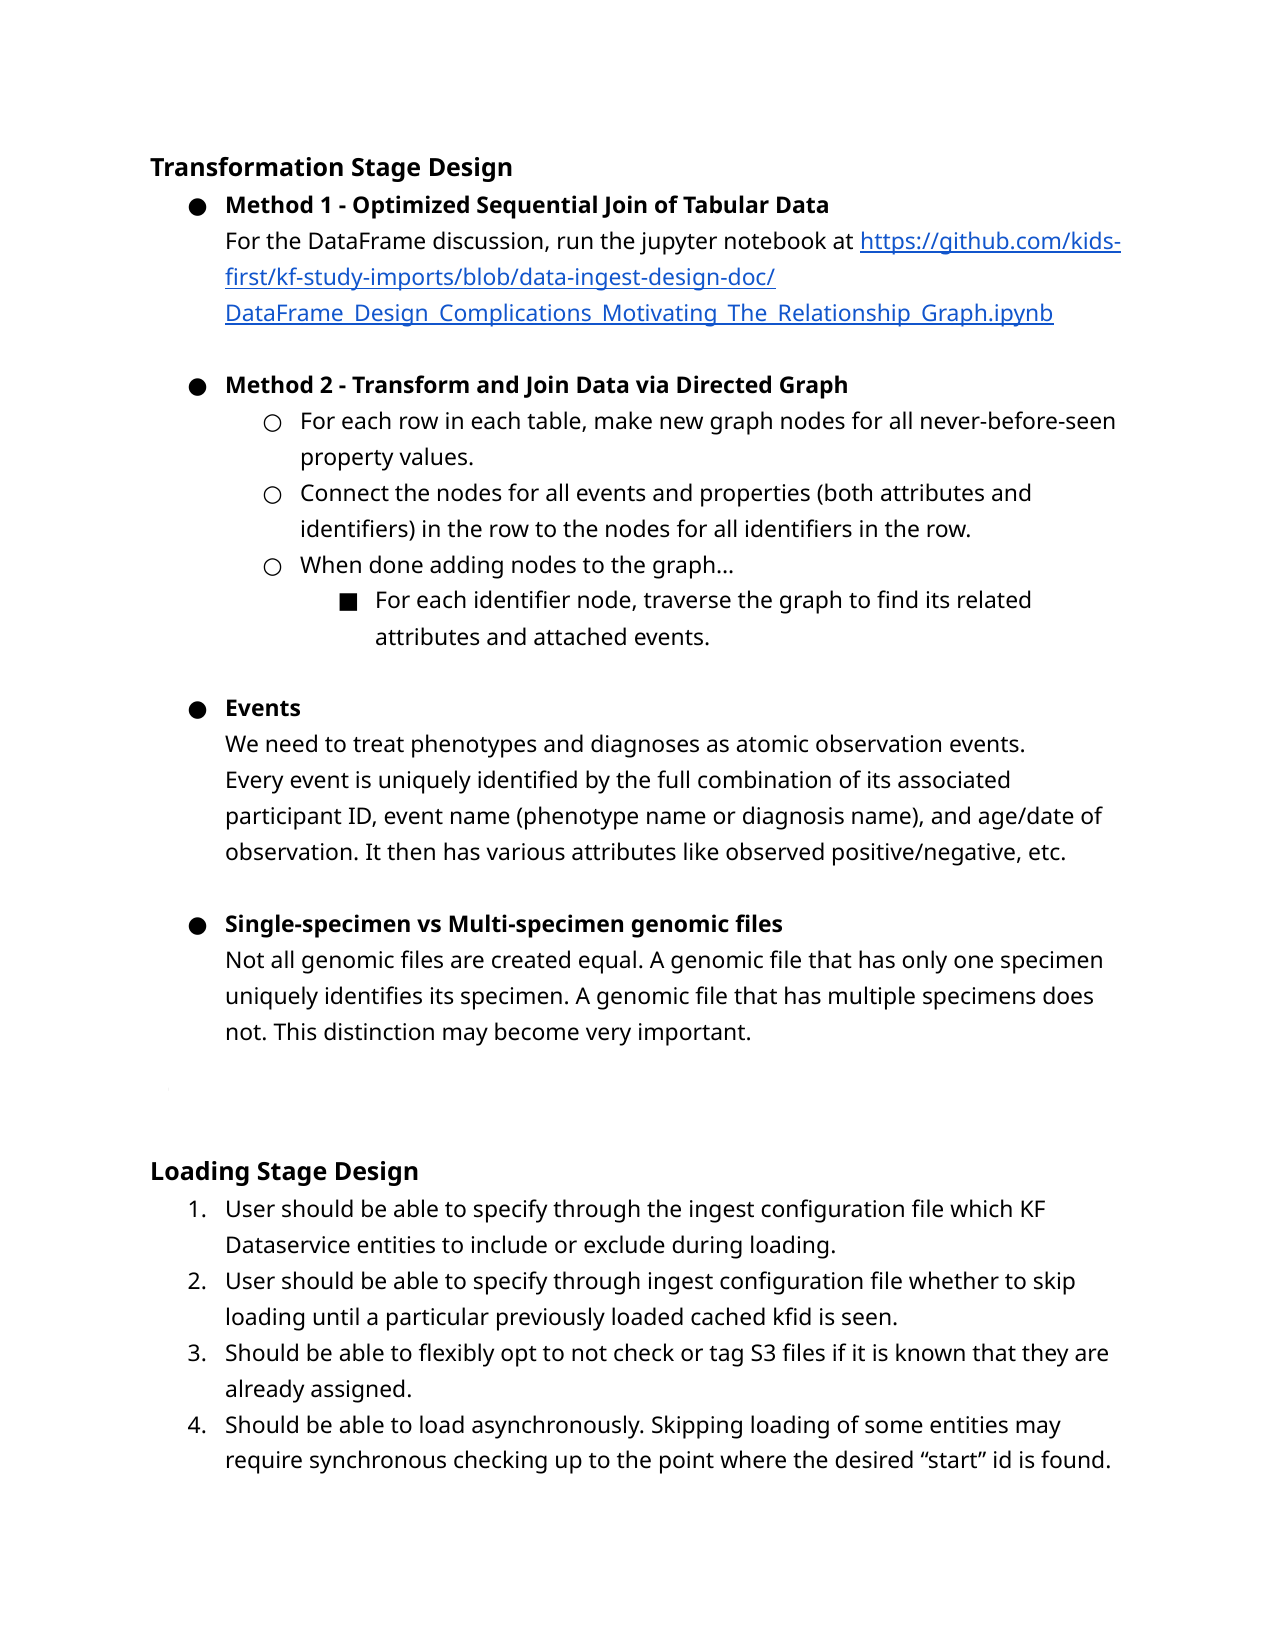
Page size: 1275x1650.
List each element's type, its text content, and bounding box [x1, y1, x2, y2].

list Method 1 - Optimized Sequential Join of Tabular Data [187, 189, 1125, 220]
text For the DataFrame discussion, run the jupyter notebook at https://github.com/kids-first/kf-study-imports/blob/data-ingest-design-doc/DataFrame_Design_Complications_Motivating_The_Relationship_Graph.ipynb [225, 225, 1125, 328]
text Every event is uniquely identified by the full combination of its associated participant ID, event name (phenotype name or diagnosis name), and age/date of observation. It then has various attributes like observed positive/negative, etc. [225, 764, 1125, 867]
list User should be able to specify through ingest configuration file whether to skip loading until a particular previously loaded cached kfid is seen. [187, 1265, 1125, 1332]
list Events [187, 692, 1125, 723]
list When done adding nodes to the graph… [262, 548, 1125, 580]
text Not all genomic files are created equal. A genomic file that has only one specimen uniquely identifies its specimen. A genomic file that has multiple specimens does not. This distinction may become very important. [225, 944, 1125, 1047]
text Transformation Stage Design [150, 150, 1125, 184]
list Single-specimen vs Multi-specimen genomic files [187, 908, 1125, 939]
list Method 2 - Transform and Join Data via Directed Graph [187, 369, 1125, 400]
text Loading Stage Design [150, 1154, 1125, 1188]
list For each identifier node, traverse the graph to find its related attributes and attached events. [337, 584, 1125, 652]
list User should be able to specify through the ingest configuration file which KF Dataservice entities to include or exclude during loading. [187, 1193, 1125, 1260]
list Should be able to flexibly opt to not check or tag S3 files if it is known that they are already assigned. [187, 1337, 1125, 1404]
text We need to treat phenotypes and diagnoses as atomic observation events. [225, 728, 1125, 759]
list Connect the nodes for all events and properties (both attributes and identifiers) in the row to the nodes for all identifiers in the row. [262, 477, 1125, 544]
list Should be able to load asynchronously. Skipping loading of some entities may require synchronous checking up to the point where the desired “start” id is found. [187, 1408, 1125, 1476]
list For each row in each table, make new graph nodes for all never-before-seen property values. [262, 405, 1125, 472]
